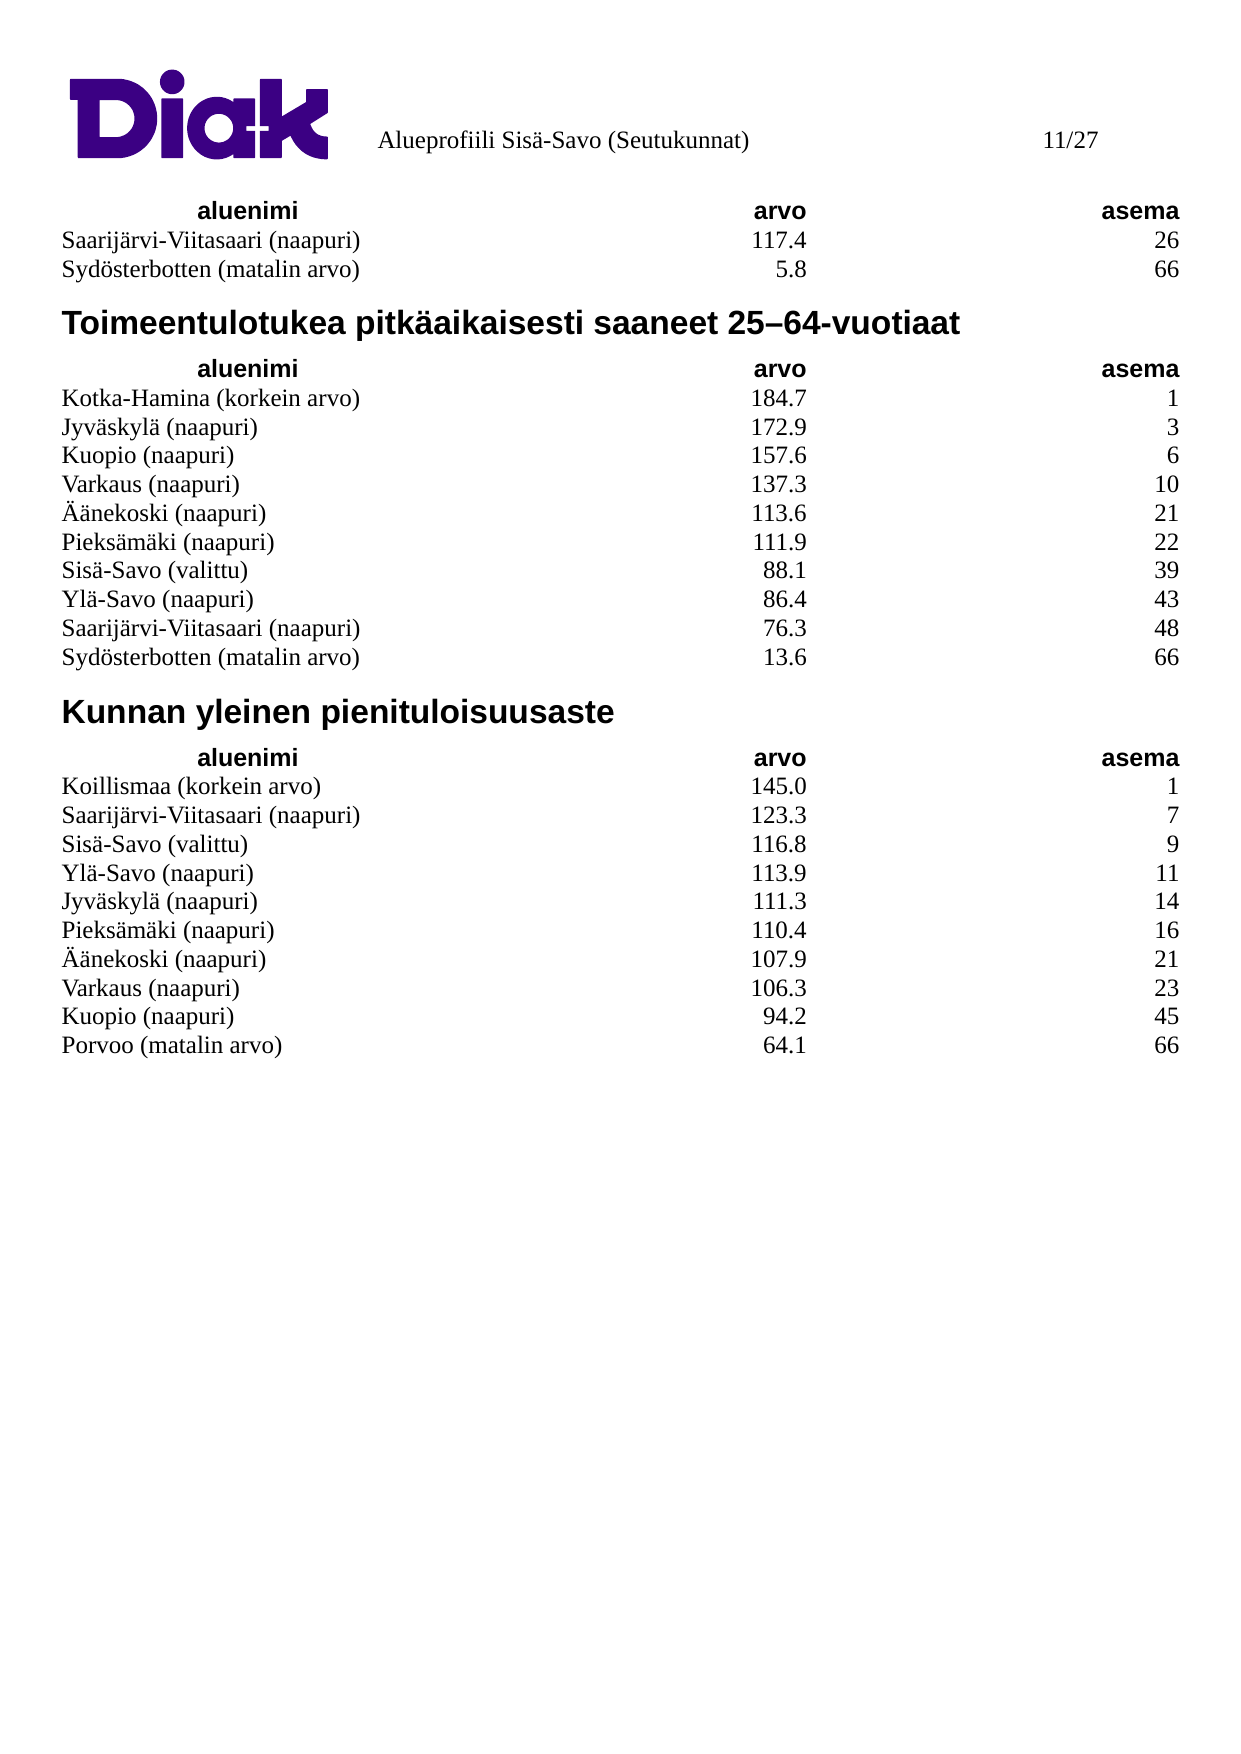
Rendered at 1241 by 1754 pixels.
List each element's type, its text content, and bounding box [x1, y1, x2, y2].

table_cell Koillismaa (korkein arvo) [61, 771, 434, 800]
table_header arvo [434, 196, 806, 225]
table_cell 88.1 [434, 556, 806, 584]
table_cell 11 [806, 858, 1179, 886]
table_cell Sisä-Savo (valittu) [61, 556, 434, 584]
table_cell Varkaus (naapuri) [61, 973, 434, 1001]
table_cell 116.8 [434, 829, 806, 858]
table_cell 157.6 [434, 441, 806, 469]
table_cell 10 [806, 469, 1179, 498]
table_cell Kuopio (naapuri) [61, 1001, 434, 1030]
table_cell Saarijärvi-Viitasaari (naapuri) [61, 225, 434, 254]
table_cell 16 [806, 915, 1179, 944]
table_cell Sisä-Savo (valittu) [61, 829, 434, 858]
table_cell 45 [806, 1001, 1179, 1030]
table_cell Saarijärvi-Viitasaari (naapuri) [61, 800, 434, 829]
table_cell 76.3 [434, 613, 806, 642]
table_cell 66 [806, 642, 1179, 671]
table_cell 113.6 [434, 498, 806, 527]
table_cell 39 [806, 556, 1179, 584]
table_cell 117.4 [434, 225, 806, 254]
table_cell 48 [806, 613, 1179, 642]
table_cell 23 [806, 973, 1179, 1001]
table_cell 172.9 [434, 412, 806, 441]
table_cell 6 [806, 441, 1179, 469]
table_cell 1 [806, 771, 1179, 800]
table_cell 86.4 [434, 584, 806, 613]
table_cell Sydösterbotten (matalin arvo) [61, 642, 434, 671]
table_cell 3 [806, 412, 1179, 441]
table_cell Sydösterbotten (matalin arvo) [61, 254, 434, 282]
subtitle Toimeentulotukea pitkäaikaisesti saaneet 25–64-vuotiaat [61, 303, 1179, 342]
table_cell 111.9 [434, 527, 806, 556]
table_cell 22 [806, 527, 1179, 556]
table_cell 1 [806, 383, 1179, 412]
table_cell Äänekoski (naapuri) [61, 944, 434, 973]
table_cell 13.6 [434, 642, 806, 671]
table_cell Saarijärvi-Viitasaari (naapuri) [61, 613, 434, 642]
table_cell 111.3 [434, 886, 806, 915]
table_cell 145.0 [434, 771, 806, 800]
table_cell 106.3 [434, 973, 806, 1001]
table_cell 21 [806, 944, 1179, 973]
subtitle Kunnan yleinen pienituloisuusaste [61, 691, 1179, 730]
table_cell 66 [806, 254, 1179, 282]
table_cell 5.8 [434, 254, 806, 282]
table_cell 137.3 [434, 469, 806, 498]
table_cell Porvoo (matalin arvo) [61, 1030, 434, 1059]
table_cell 94.2 [434, 1001, 806, 1030]
table_cell 107.9 [434, 944, 806, 973]
table_cell Ylä-Savo (naapuri) [61, 584, 434, 613]
table_cell 21 [806, 498, 1179, 527]
table_header aluenimi [61, 743, 434, 771]
table_cell Jyväskylä (naapuri) [61, 886, 434, 915]
table_cell 64.1 [434, 1030, 806, 1059]
table_cell 110.4 [434, 915, 806, 944]
table_cell 9 [806, 829, 1179, 858]
table_cell 14 [806, 886, 1179, 915]
table_cell Pieksämäki (naapuri) [61, 915, 434, 944]
table_cell Pieksämäki (naapuri) [61, 527, 434, 556]
table_cell 113.9 [434, 858, 806, 886]
table_cell 43 [806, 584, 1179, 613]
table_cell 26 [806, 225, 1179, 254]
table_header asema [806, 354, 1179, 383]
table_header aluenimi [61, 196, 434, 225]
table_cell Äänekoski (naapuri) [61, 498, 434, 527]
table_header arvo [434, 354, 806, 383]
table_header asema [806, 743, 1179, 771]
table_header arvo [434, 743, 806, 771]
table_cell Kuopio (naapuri) [61, 441, 434, 469]
table_cell Ylä-Savo (naapuri) [61, 858, 434, 886]
table_cell 184.7 [434, 383, 806, 412]
table_header aluenimi [61, 354, 434, 383]
table_cell Kotka-Hamina (korkein arvo) [61, 383, 434, 412]
table_cell 7 [806, 800, 1179, 829]
table_cell Jyväskylä (naapuri) [61, 412, 434, 441]
table_header asema [806, 196, 1179, 225]
table_cell 66 [806, 1030, 1179, 1059]
table_cell 123.3 [434, 800, 806, 829]
table_cell Varkaus (naapuri) [61, 469, 434, 498]
